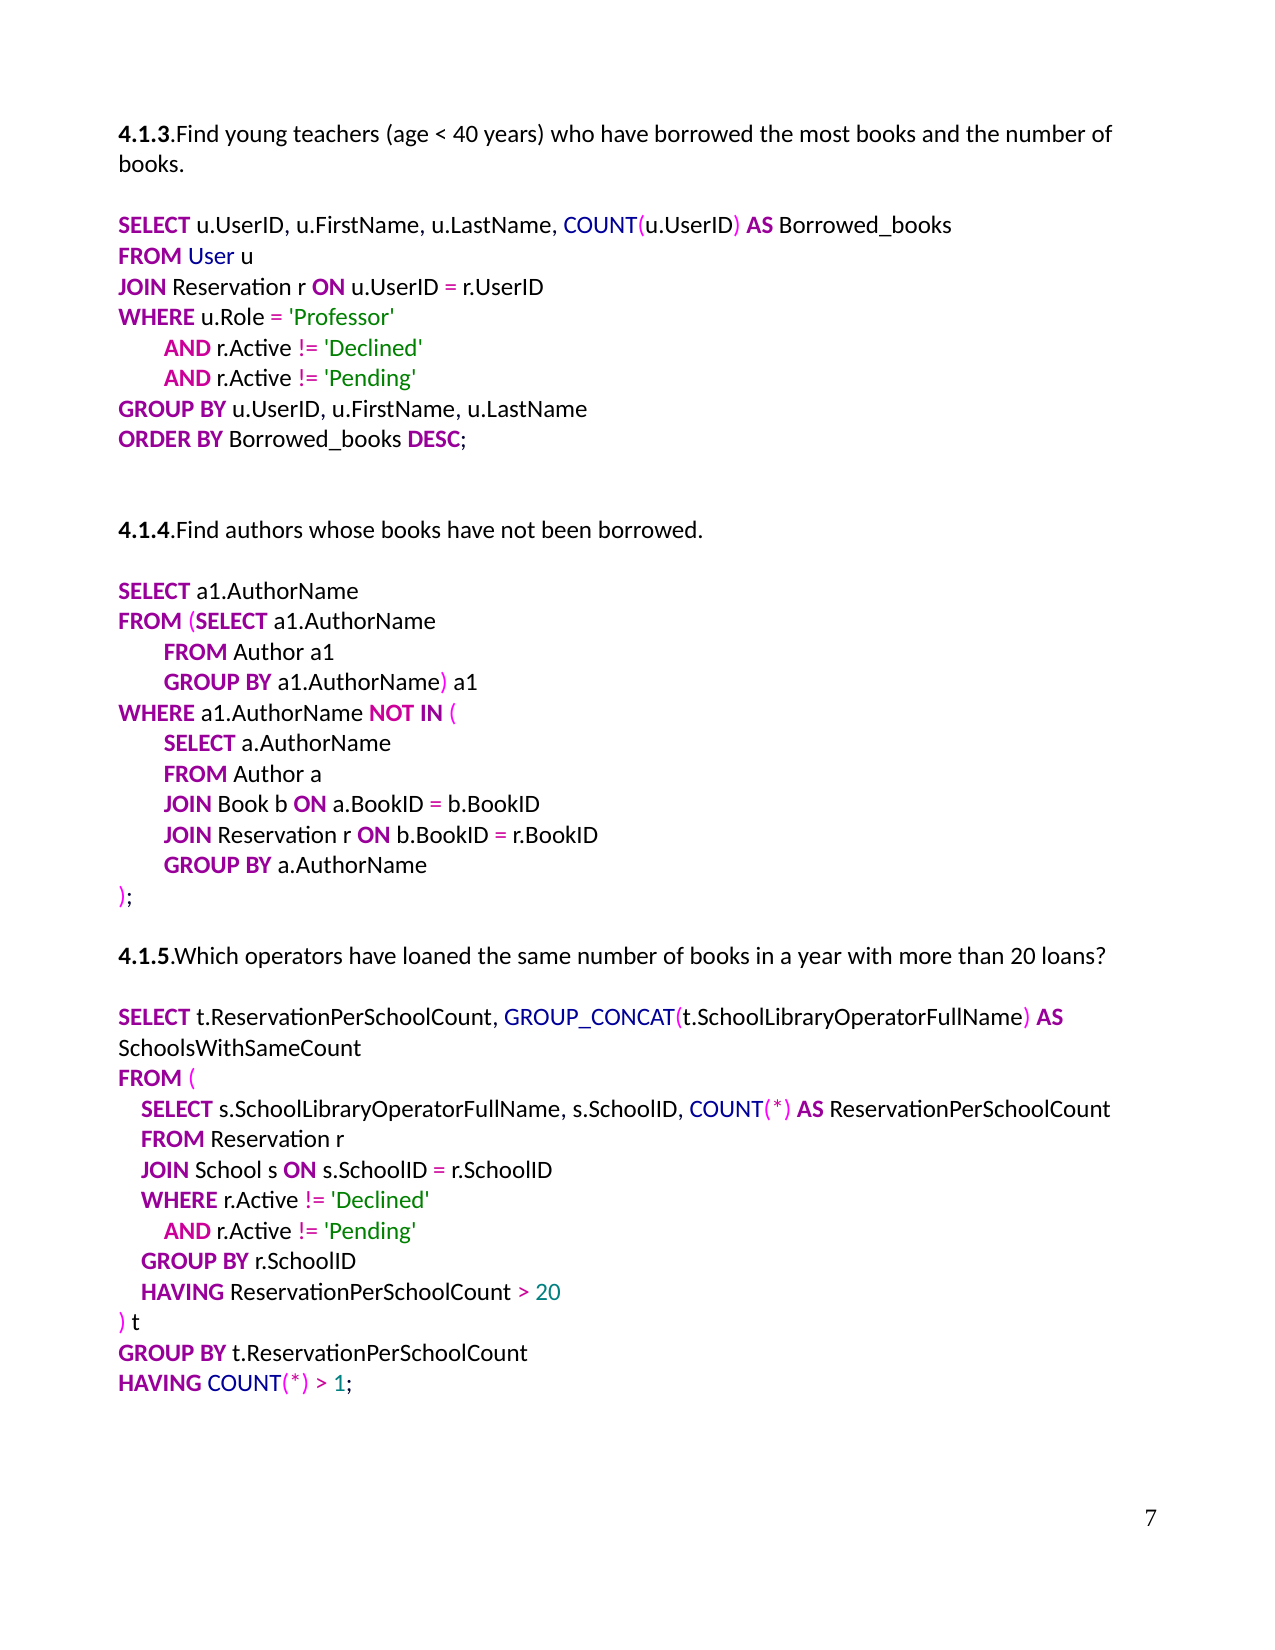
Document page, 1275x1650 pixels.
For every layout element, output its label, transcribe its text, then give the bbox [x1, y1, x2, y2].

text 4.1.5.Which operators have loaned the same number of books in a year with more than 20 loans? [118, 940, 1157, 971]
text FROM Author a1 [118, 636, 1157, 666]
text HAVING COUNT(*) > 1; [118, 1367, 1157, 1398]
text AND r.Active != 'Pending' [118, 1215, 1157, 1245]
text WHERE a1.AuthorName NOT IN ( [118, 697, 1157, 727]
text FROM Reservation r [118, 1123, 1157, 1154]
text GROUP BY a1.AuthorName) a1 [118, 666, 1157, 697]
text JOIN Reservation r ON u.UserID = r.UserID [118, 271, 1157, 301]
text GROUP BY u.UserID, u.FirstName, u.LastName [118, 393, 1157, 423]
text ) t [118, 1306, 1157, 1337]
text FROM ( [118, 1062, 1157, 1093]
text GROUP BY r.SchoolID [118, 1245, 1157, 1276]
text GROUP BY a.AuthorName [118, 849, 1157, 880]
text GROUP BY t.ReservationPerSchoolCount [118, 1337, 1157, 1367]
text SELECT a1.AuthorName [118, 575, 1157, 605]
text FROM User u [118, 240, 1157, 271]
text AND r.Active != 'Pending' [118, 362, 1157, 393]
text JOIN Book b ON a.BookID = b.BookID [118, 788, 1157, 819]
text SELECT t.ReservationPerSchoolCount, GROUP_CONCAT(t.SchoolLibraryOperatorFullName) AS SchoolsWithSameCount [118, 1001, 1157, 1062]
text 4.1.3.Find young teachers (age < 40 years) who have borrowed the most books and the number of books. [118, 118, 1157, 179]
text AND r.Active != 'Declined' [118, 332, 1157, 362]
text WHERE u.Role = 'Professor' [118, 301, 1157, 332]
text WHERE r.Active != 'Declined' [118, 1184, 1157, 1215]
text SELECT s.SchoolLibraryOperatorFullName, s.SchoolID, COUNT(*) AS ReservationPerSchoolCount [118, 1093, 1157, 1123]
text FROM Author a [118, 758, 1157, 788]
text 4.1.4.Find authors whose books have not been borrowed. [118, 514, 1157, 544]
text ORDER BY Borrowed_books DESC; [118, 423, 1157, 454]
text JOIN School s ON s.SchoolID = r.SchoolID [118, 1154, 1157, 1184]
text SELECT a.AuthorName [118, 727, 1157, 758]
text FROM (SELECT a1.AuthorName [118, 605, 1157, 636]
text JOIN Reservation r ON b.BookID = r.BookID [118, 819, 1157, 849]
text ); [118, 880, 1157, 911]
text SELECT u.UserID, u.FirstName, u.LastName, COUNT(u.UserID) AS Borrowed_books [118, 210, 1157, 240]
text HAVING ReservationPerSchoolCount > 20 [118, 1276, 1157, 1306]
